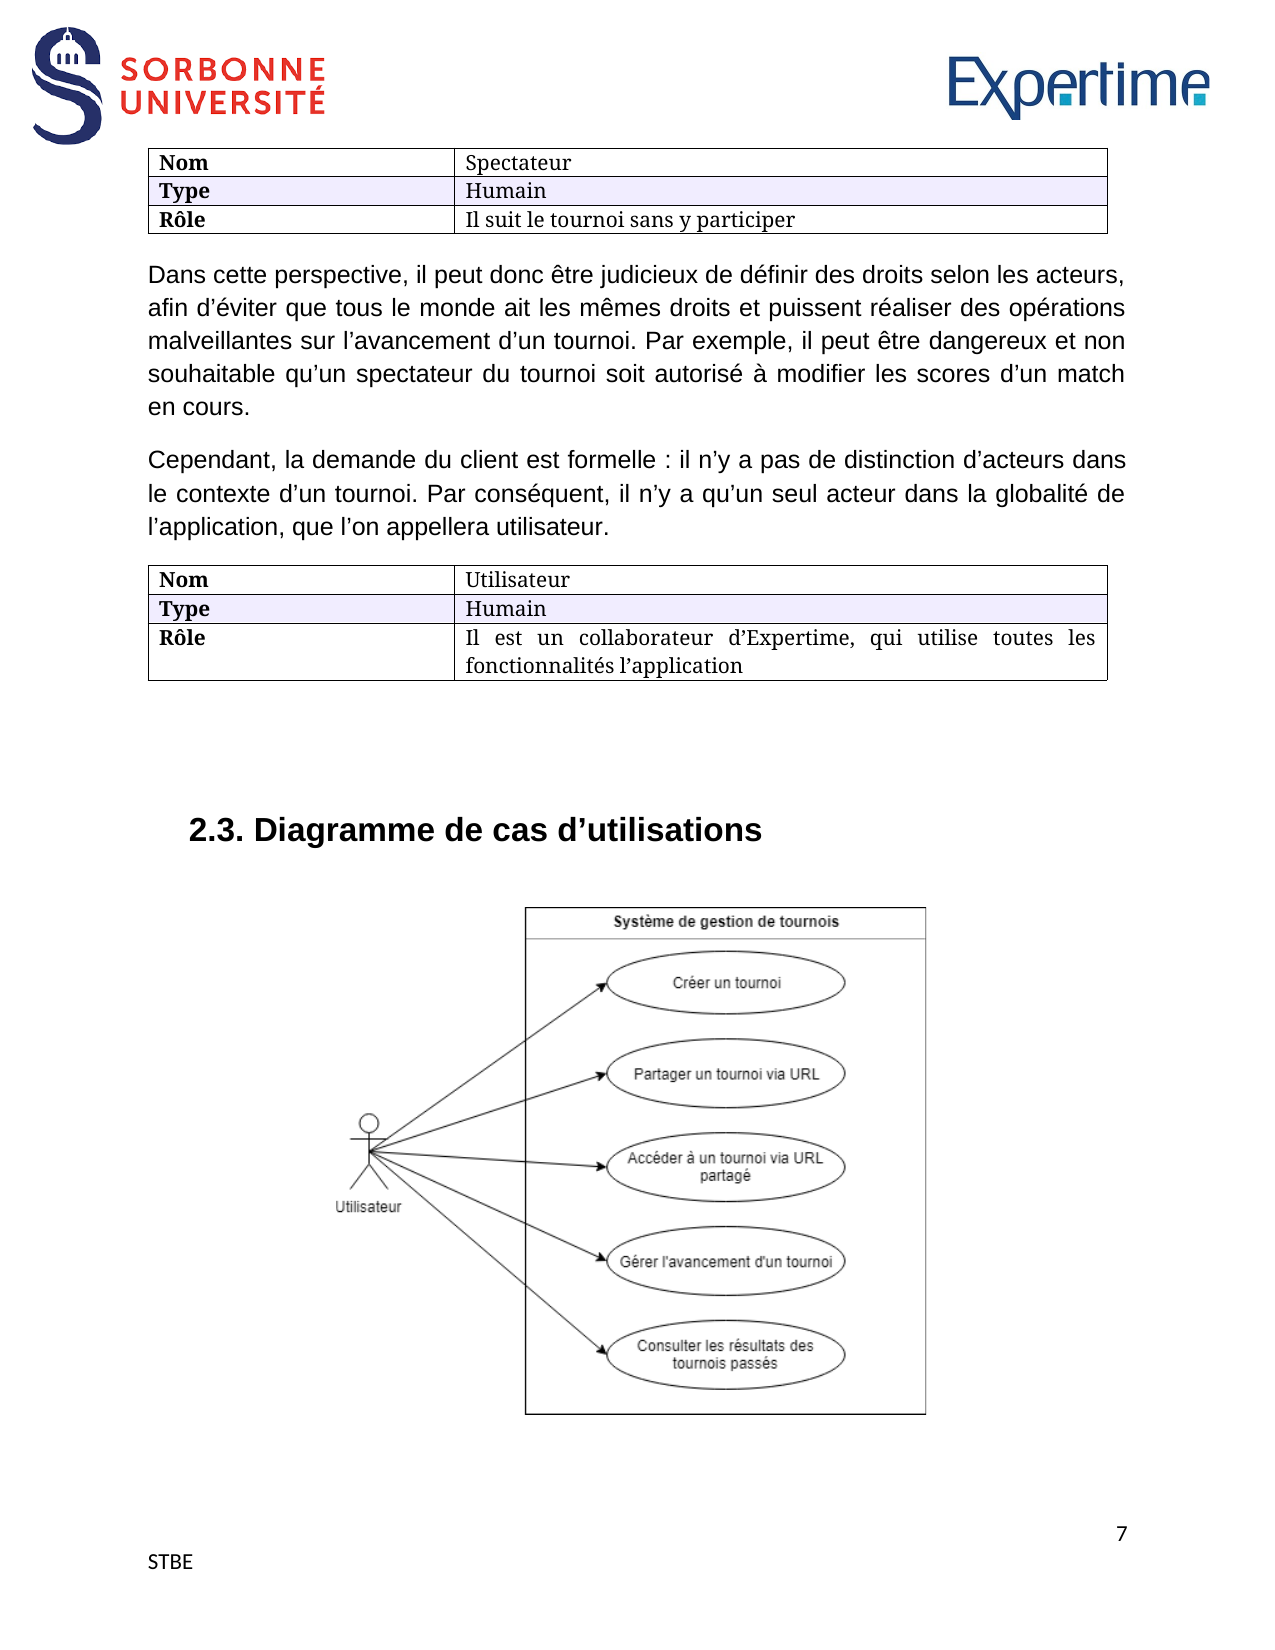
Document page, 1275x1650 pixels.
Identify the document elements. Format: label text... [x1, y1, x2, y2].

table_cell Type [149, 177, 454, 205]
table_cell Rôle [149, 624, 454, 679]
text Cependant, la demande du client est formelle : il n’y a pas de distinction d’acteurs dans le contexte d’un tournoi. Par conséquent, il n’y a qu’un seul acteur dans la globalité de l’application, que l’on appellera utilisateur. [148, 446, 1127, 540]
table_cell Humain [455, 177, 1107, 205]
table_cell Rôle [149, 206, 454, 233]
table_cell Il est un collaborateur d’Expertime, qui utilise toutes les fonctionnalités l’application [455, 624, 1107, 679]
table_header Nom [149, 149, 454, 176]
picture [31, 26, 325, 145]
table_cell Il suit le tournoi sans y participer [455, 206, 1107, 233]
table_header Spectateur [455, 149, 1107, 176]
text Dans cette perspective, il peut donc être judicieux de définir des droits selon les acteurs, afin d’éviter que tous le monde ait les mêmes droits et puissent réaliser des opérations malveillantes sur l’avancement d’un tournoi. Par exemple, il peut être dangereux et non souhaitable qu’un spectateur du tournoi soit autorisé à modifier les scores d’un match en cours. [148, 259, 1127, 420]
table_cell Type [149, 595, 454, 622]
subtitle Diagramme de cas d’utilisations [189, 809, 1127, 848]
picture [945, 52, 1210, 120]
table_cell Humain [455, 595, 1107, 622]
table_header Nom [149, 566, 454, 594]
table_header Utilisateur [455, 566, 1107, 594]
picture [336, 907, 927, 1415]
